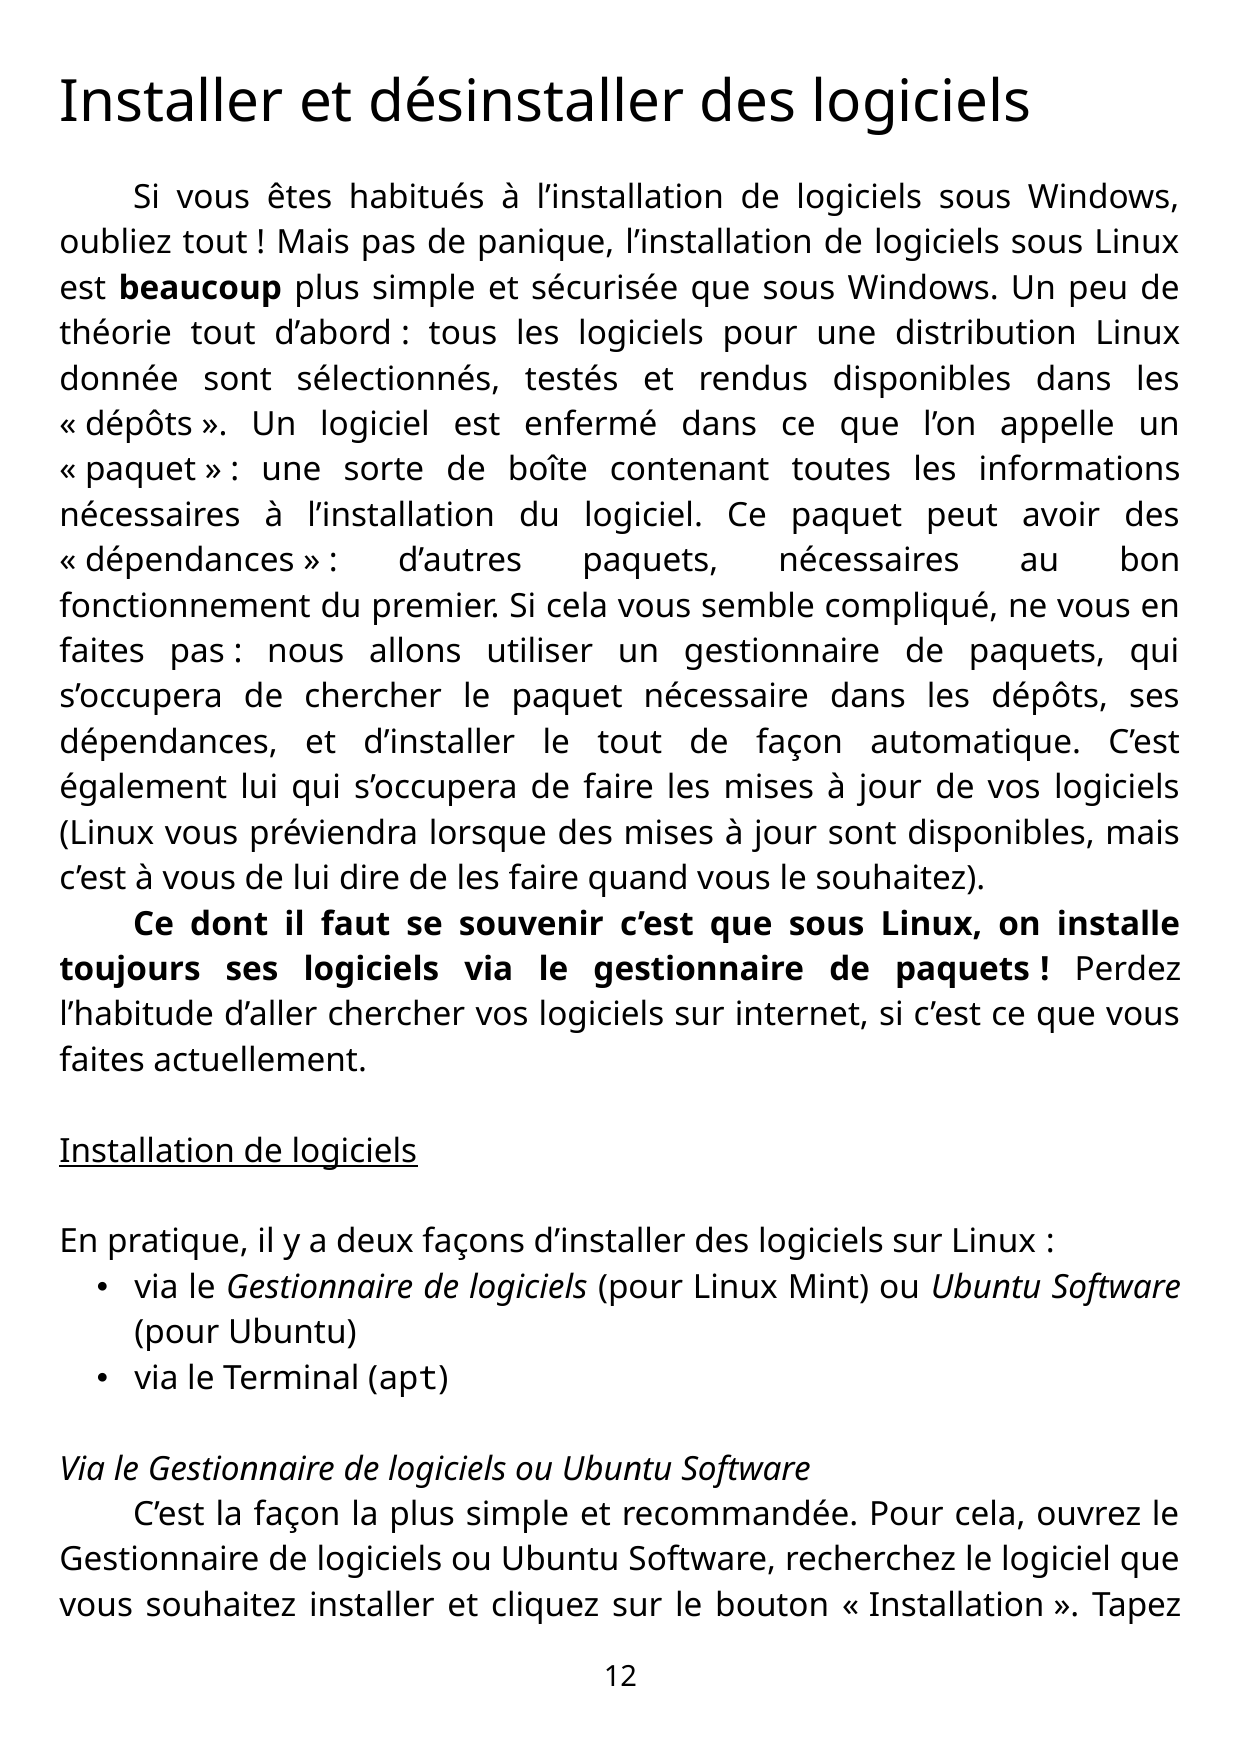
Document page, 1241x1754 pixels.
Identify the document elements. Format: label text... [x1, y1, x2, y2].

text C’est la façon la plus simple et recommandée. Pour cela, ouvrez le Gestionnaire de logiciels ou Ubuntu Software, recherchez le logiciel que vous souhaitez installer et cliquez sur le bouton « Installation ». Tapez [59, 1490, 1181, 1626]
text Installation de logiciels [59, 1126, 1181, 1172]
text Via le Gestionnaire de logiciels ou Ubuntu Software [59, 1444, 1181, 1490]
list via le Terminal (apt) [97, 1353, 1181, 1399]
text Ce dont il faut se souvenir c’est que sous Linux, on installe toujours ses logiciels via le gestionnaire de paquets ! Perdez l’habitude d’aller chercher vos logiciels sur internet, si c’est ce que vous faites actuellement. [59, 899, 1181, 1081]
list via le Gestionnaire de logiciels (pour Linux Mint) ou Ubuntu Software (pour Ubuntu) [97, 1263, 1181, 1353]
text Si vous êtes habitués à l’installation de logiciels sous Windows, oubliez tout ! Mais pas de panique, l’installation de logiciels sous Linux est beaucoup plus simple et sécurisée que sous Windows. Un peu de théorie tout d’abord : tous les logiciels pour une distribution Linux donnée sont sélectionnés, testés et rendus disponibles dans les « dépôts ». Un logiciel est enfermé dans ce que l’on appelle un « paquet » : une sorte de boîte contenant toutes les informations nécessaires à l’installation du logiciel. Ce paquet peut avoir des « dépendances » : d’autres paquets, nécessaires au bon fonctionnement du premier. Si cela vous semble compliqué, ne vous en faites pas : nous allons utiliser un gestionnaire de paquets, qui s’occupera de chercher le paquet nécessaire dans les dépôts, ses dépendances, et d’installer le tout de façon automatique. C’est également lui qui s’occupera de faire les mises à jour de vos logiciels (Linux vous préviendra lorsque des mises à jour sont disponibles, mais c’est à vous de lui dire de les faire quand vous le souhaitez). [59, 173, 1181, 899]
text Installer et désinstaller des logiciels [59, 59, 1181, 138]
text En pratique, il y a deux façons d’installer des logiciels sur Linux : [59, 1217, 1181, 1263]
